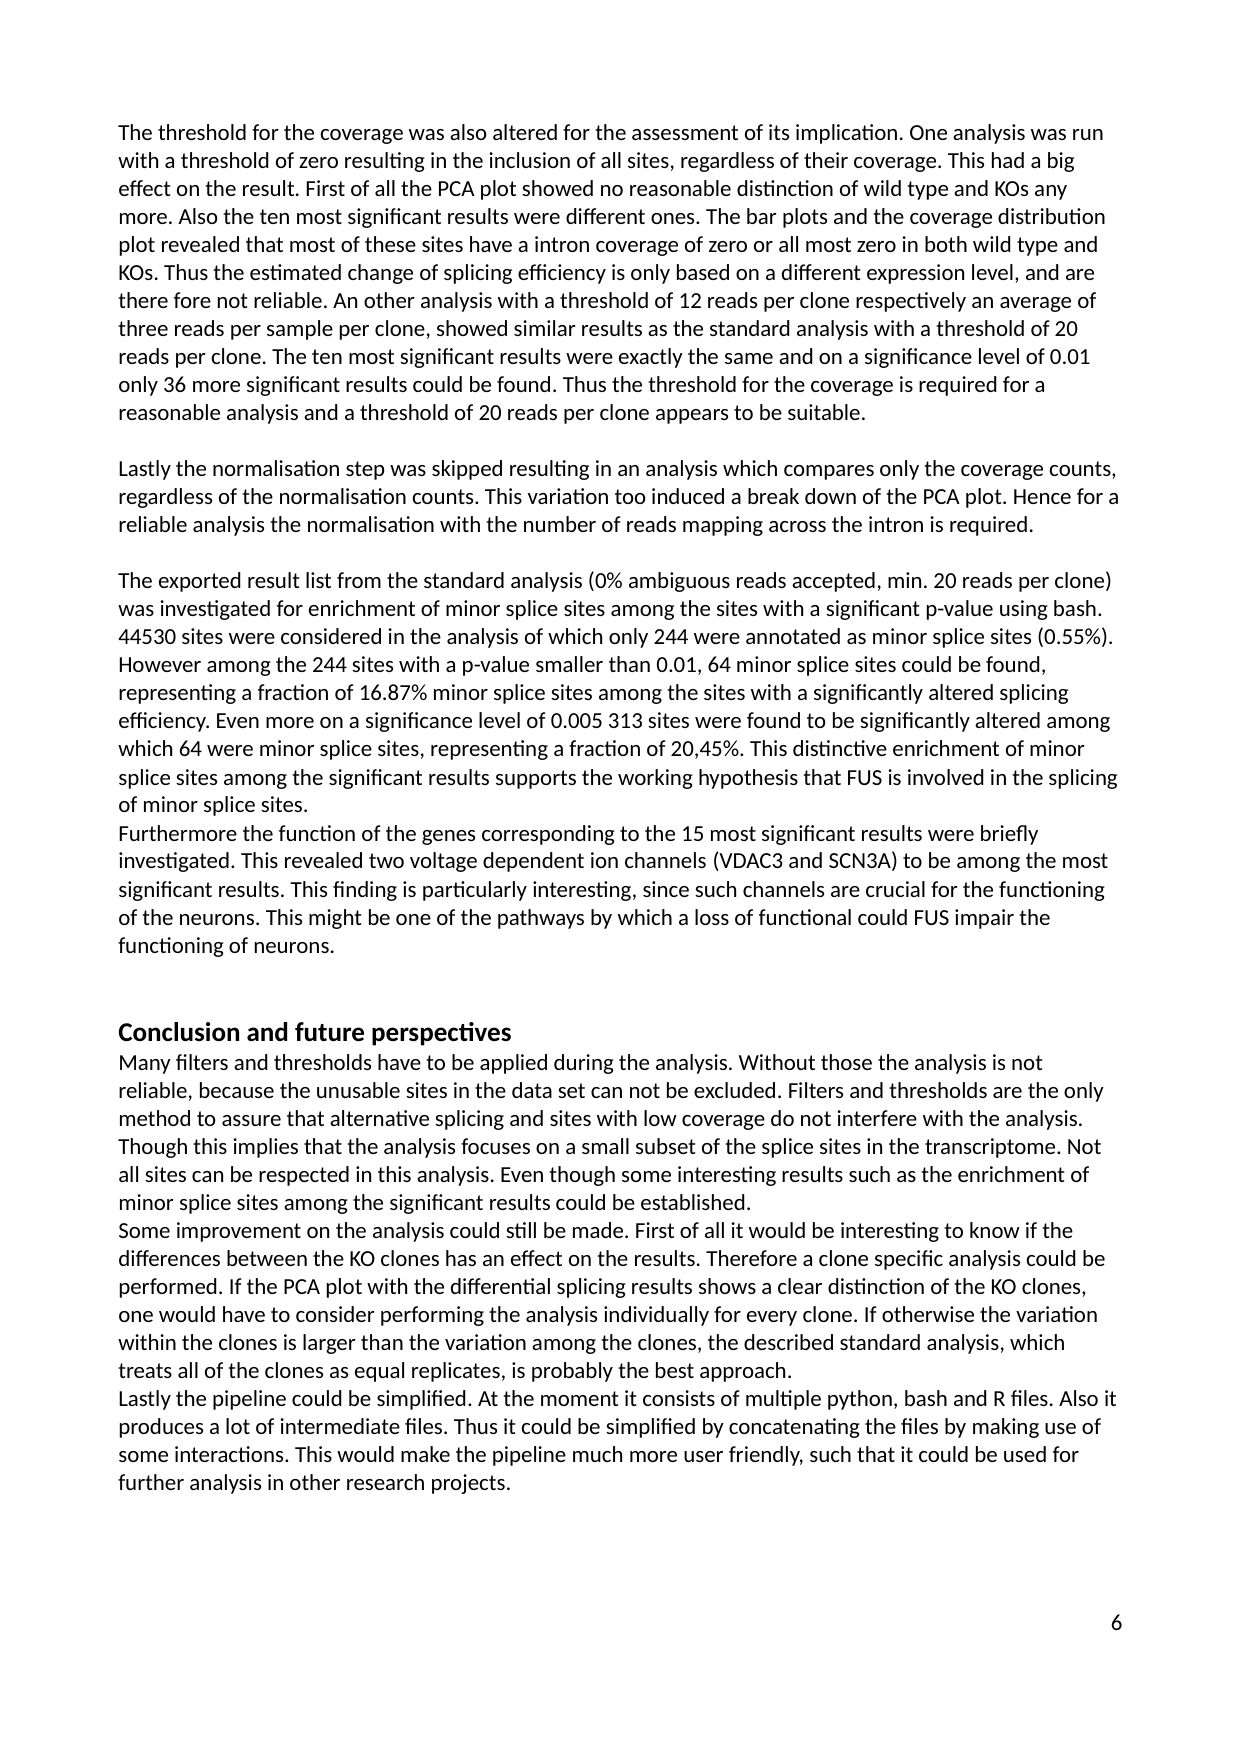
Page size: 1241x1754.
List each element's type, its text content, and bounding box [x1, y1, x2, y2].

text Conclusion and future perspectives [118, 1015, 1122, 1048]
text Lastly the normalisation step was skipped resulting in an analysis which compares only the coverage counts, regardless of the normalisation counts. This variation too induced a break down of the PCA plot. Hence for a reliable analysis the normalisation with the number of reads mapping across the intron is required. [118, 454, 1122, 538]
text Some improvement on the analysis could still be made. First of all it would be interesting to know if the differences between the KO clones has an effect on the results. Therefore a clone specific analysis could be performed. If the PCA plot with the differential splicing results shows a clear distinction of the KO clones, one would have to consider performing the analysis individually for every clone. If otherwise the variation within the clones is larger than the variation among the clones, the described standard analysis, which treats all of the clones as equal replicates, is probably the best approach. [118, 1216, 1122, 1384]
text Lastly the pipeline could be simplified. At the moment it consists of multiple python, bash and R files. Also it produces a lot of intermediate files. Thus it could be simplified by concatenating the files by making use of some interactions. This would make the pipeline much more user friendly, such that it could be used for further analysis in other research projects. [118, 1384, 1122, 1496]
text Furthermore the function of the genes corresponding to the 15 most significant results were briefly investigated. This revealed two voltage dependent ion channels (VDAC3 and SCN3A) to be among the most significant results. This finding is particularly interesting, since such channels are crucial for the functioning of the neurons. This might be one of the pathways by which a loss of functional could FUS impair the functioning of neurons. [118, 819, 1122, 959]
text Many filters and thresholds have to be applied during the analysis. Without those the analysis is not reliable, because the unusable sites in the data set can not be excluded. Filters and thresholds are the only method to assure that alternative splicing and sites with low coverage do not interfere with the analysis. Though this implies that the analysis focuses on a small subset of the splice sites in the transcriptome. Not all sites can be respected in this analysis. Even though some interesting results such as the enrichment of minor splice sites among the significant results could be established. [118, 1048, 1122, 1216]
text The exported result list from the standard analysis (0% ambiguous reads accepted, min. 20 reads per clone) was investigated for enrichment of minor splice sites among the sites with a significant p-value using bash. 44530 sites were considered in the analysis of which only 244 were annotated as minor splice sites (0.55%). However among the 244 sites with a p-value smaller than 0.01, 64 minor splice sites could be found, representing a fraction of 16.87% minor splice sites among the sites with a significantly altered splicing efficiency. Even more on a significance level of 0.005 313 sites were found to be significantly altered among which 64 were minor splice sites, representing a fraction of 20,45%. This distinctive enrichment of minor splice sites among the significant results supports the working hypothesis that FUS is involved in the splicing of minor splice sites. [118, 566, 1122, 819]
text The threshold for the coverage was also altered for the assessment of its implication. One analysis was run with a threshold of zero resulting in the inclusion of all sites, regardless of their coverage. This had a big effect on the result. First of all the PCA plot showed no reasonable distinction of wild type and KOs any more. Also the ten most significant results were different ones. The bar plots and the coverage distribution plot revealed that most of these sites have a intron coverage of zero or all most zero in both wild type and KOs. Thus the estimated change of splicing efficiency is only based on a different expression level, and are there fore not reliable. An other analysis with a threshold of 12 reads per clone respectively an average of three reads per sample per clone, showed similar results as the standard analysis with a threshold of 20 reads per clone. The ten most significant results were exactly the same and on a significance level of 0.01 only 36 more significant results could be found. Thus the threshold for the coverage is required for a reasonable analysis and a threshold of 20 reads per clone appears to be suitable. [118, 118, 1122, 426]
